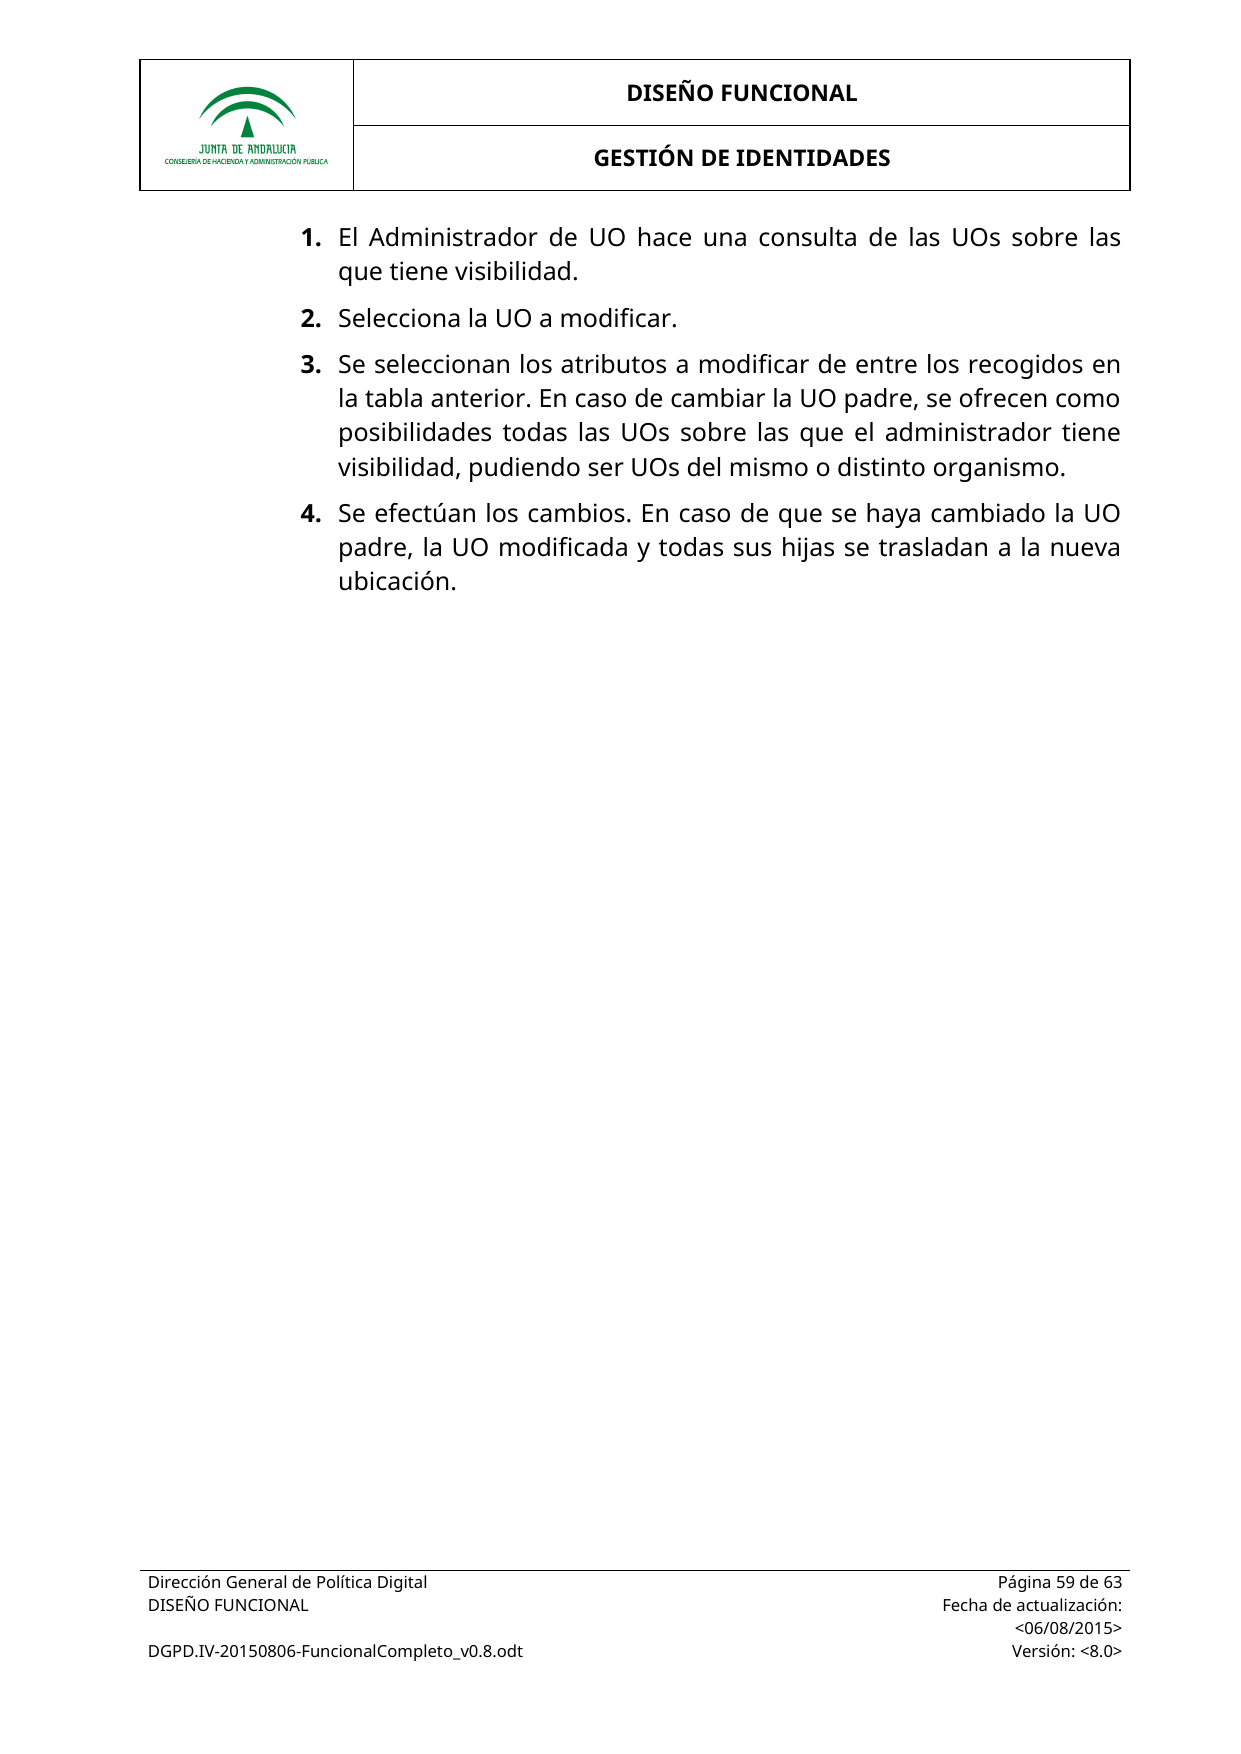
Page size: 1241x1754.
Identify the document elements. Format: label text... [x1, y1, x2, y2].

picture [164, 85, 330, 165]
list Se efectúan los cambios. En caso de que se haya cambiado la UO padre, la UO modificada y todas sus hijas se trasladan a la nueva ubicación. [300, 496, 1122, 598]
list Se seleccionan los atributos a modificar de entre los recogidos en la tabla anterior. En caso de cambiar la UO padre, se ofrecen como posibilidades todas las UOs sobre las que el administrador tiene visibilidad, pudiendo ser UOs del mismo o distinto organismo. [300, 347, 1122, 483]
list Selecciona la UO a modificar. [300, 300, 1122, 334]
list El Administrador de UO hace una consulta de las UOs sobre las que tiene visibilidad. [300, 220, 1122, 288]
